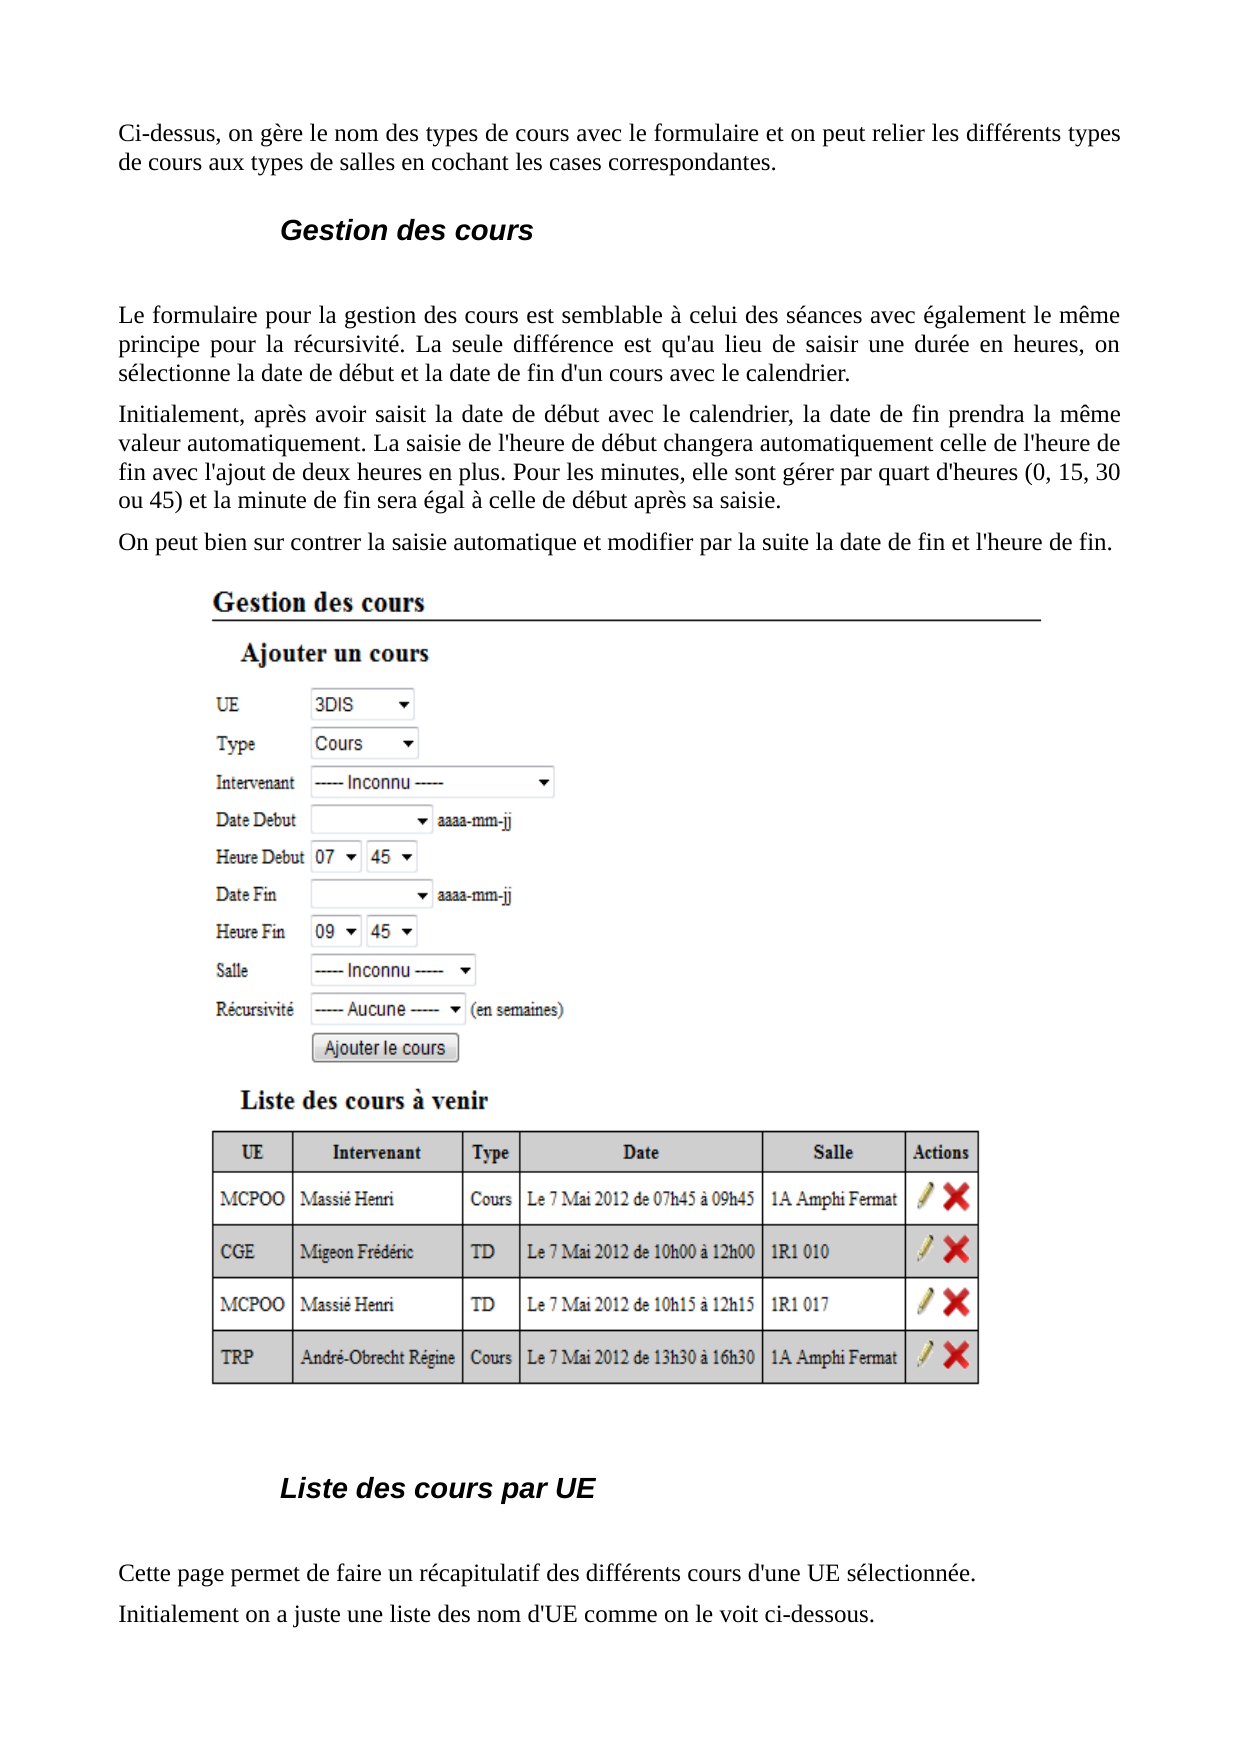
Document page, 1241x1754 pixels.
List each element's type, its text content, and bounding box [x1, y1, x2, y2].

text Cette page permet de faire un récapitulatif des différents cours d'une UE sélectionnée. [118, 1558, 1122, 1587]
text Initialement, après avoir saisit la date de début avec le calendrier, la date de fin prendra la même valeur automatiquement. La saisie de l'heure de début changera automatiquement celle de l'heure de fin avec l'ajout de deux heures en plus. Pour les minutes, elle sont gérer par quart d'heures (0, 15, 30 ou 45) et la minute de fin sera égal à celle de début après sa saisie. [118, 399, 1122, 514]
text Initialement on a juste une liste des nom d'UE comme on le voit ci-dessous. [118, 1599, 1122, 1628]
subtitle Liste des cours par UE [280, 1471, 1122, 1504]
text Ci-dessus, on gère le nom des types de cours avec le formulaire et on peut relier les différents types de cours aux types de salles en cochant les cases correspondantes. [118, 118, 1122, 176]
text On peut bien sur contrer la saisie automatique et modifier par la suite la date de fin et l'heure de fin. [118, 527, 1122, 555]
subtitle Gestion des cours [280, 213, 1122, 247]
text Le formulaire pour la gestion des cours est semblable à celui des séances avec également le même principe pour la récursivité. La seule différence est qu'au lieu de saisir une durée en heures, on sélectionne la date de début et la date de fin d'un cours avec le calendrier. [118, 300, 1122, 387]
